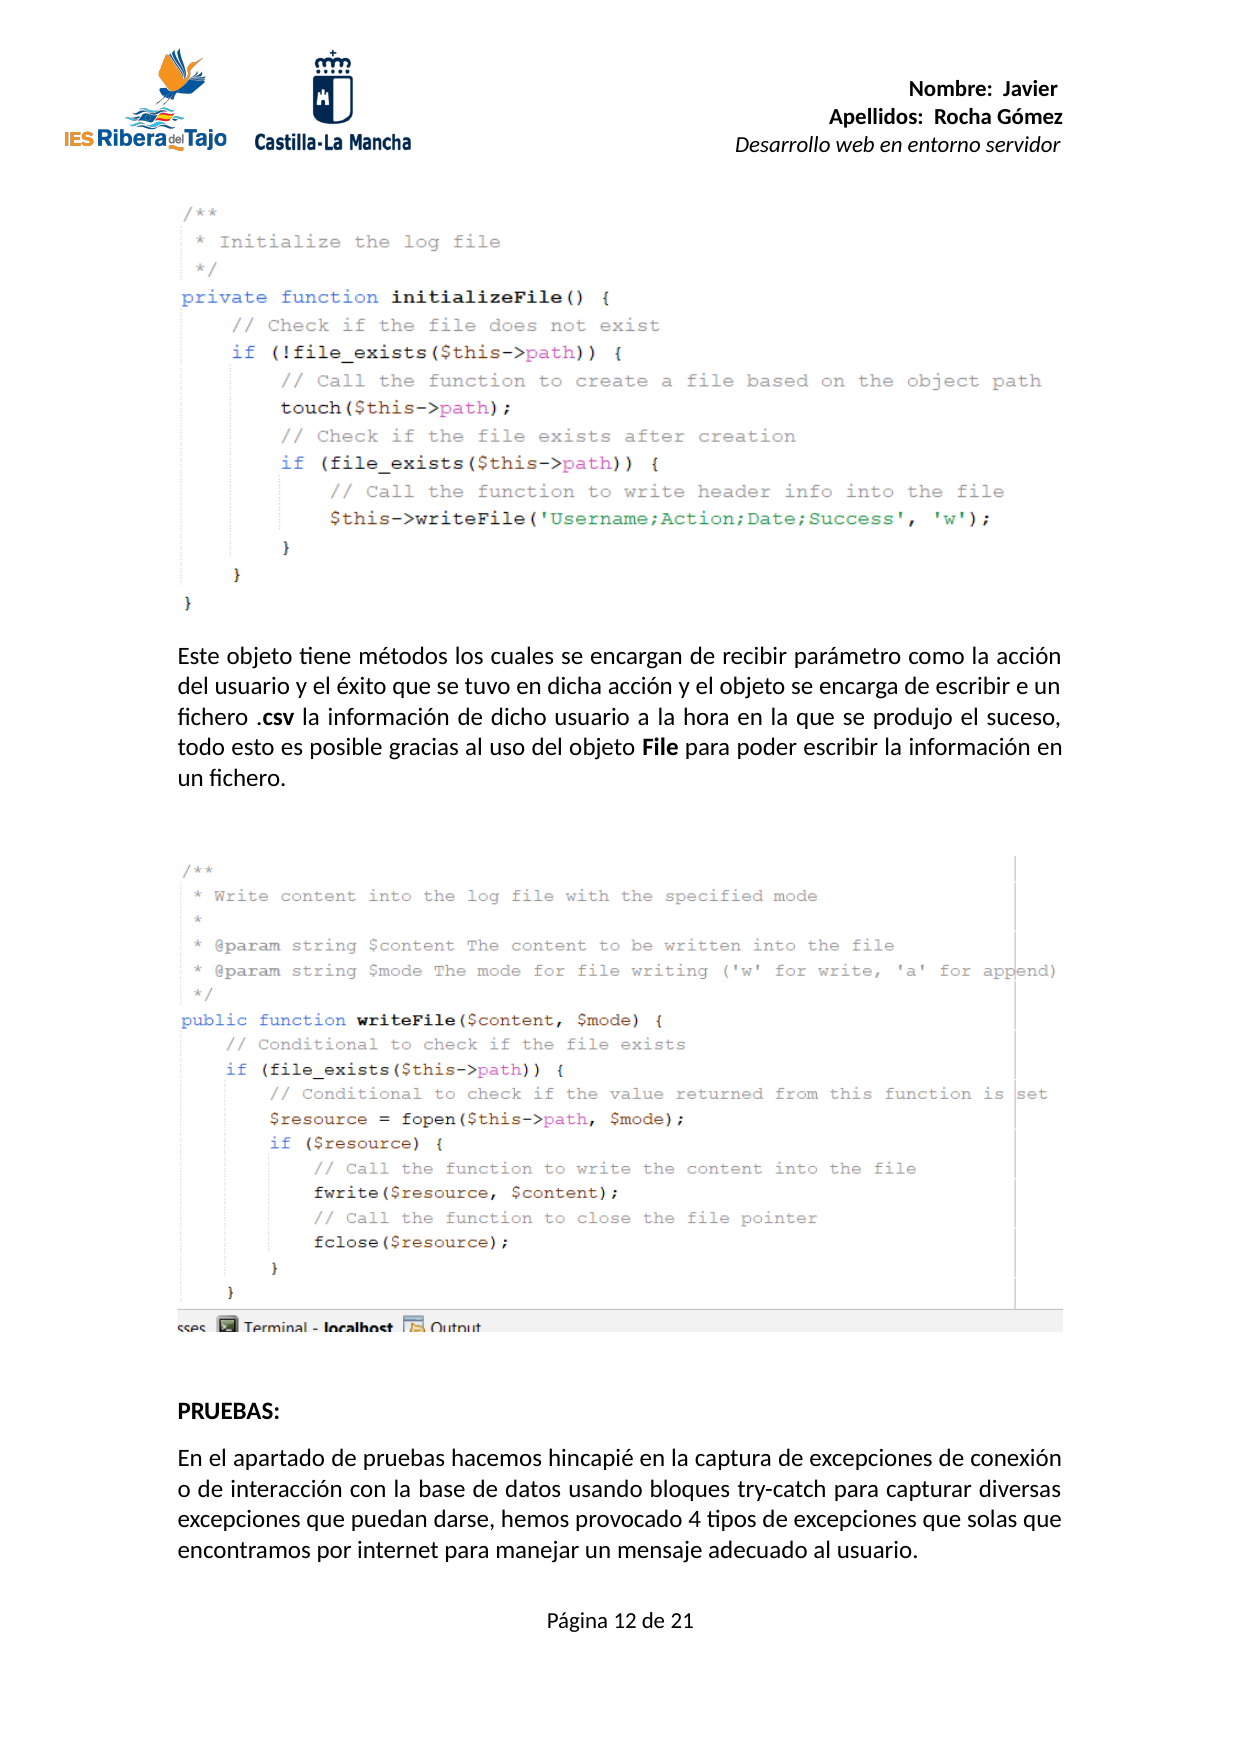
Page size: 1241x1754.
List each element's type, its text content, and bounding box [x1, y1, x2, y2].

text En el apartado de pruebas hacemos hincapié en la captura de excepciones de conexión o de interacción con la base de datos usando bloques try-catch para capturar diversas excepciones que puedan darse, hemos provocado 4 tipos de excepciones que solas que encontramos por internet para manejar un mensaje adecuado al usuario. [177, 1442, 1063, 1564]
text Este objeto tiene métodos los cuales se encargan de recibir parámetro como la acción del usuario y el éxito que se tuvo en dicha acción y el objeto se encarga de escribir e un fichero .csv la información de dicho usuario a la hora en la que se produjo el suceso, todo esto es posible gracias al uso del objeto File para poder escribir la información en un fichero. [177, 640, 1063, 793]
text PRUEBAS: [177, 1395, 1063, 1426]
